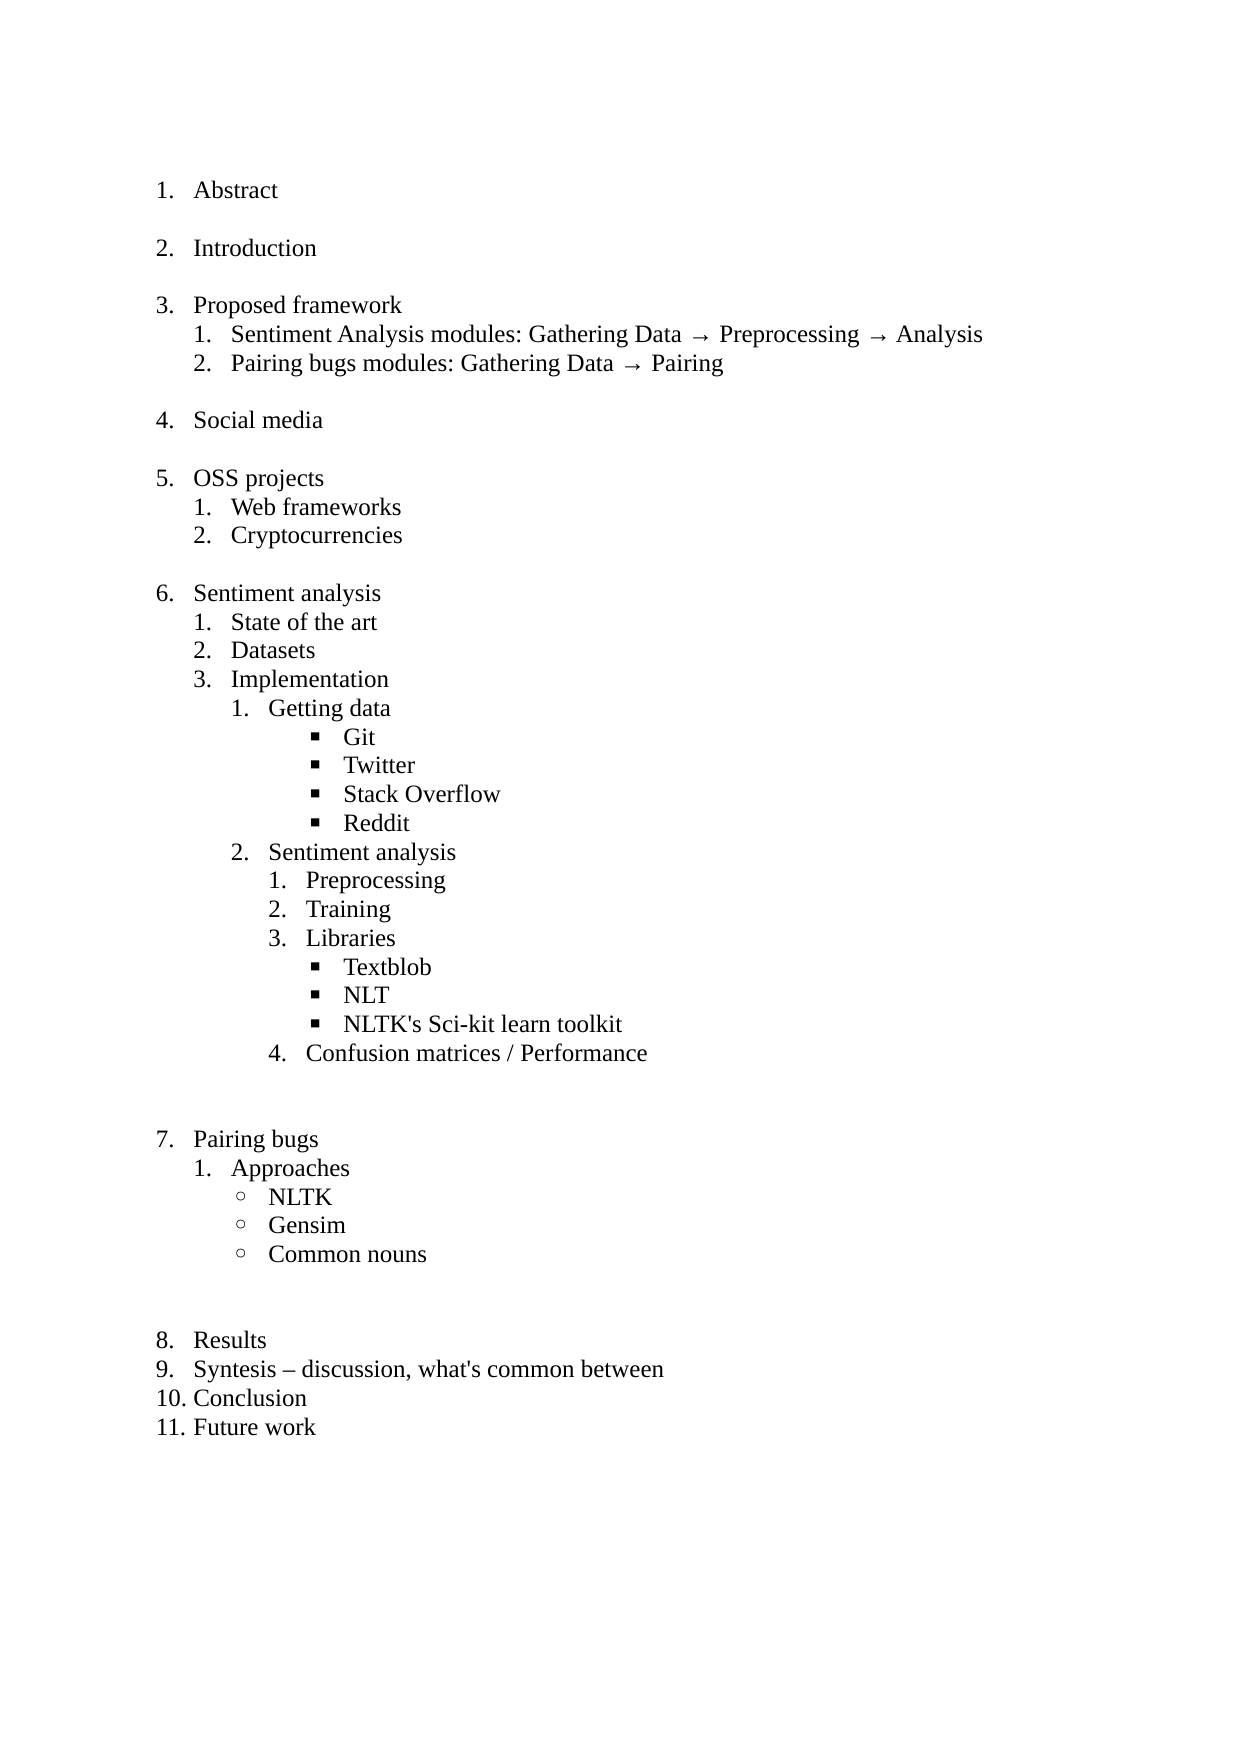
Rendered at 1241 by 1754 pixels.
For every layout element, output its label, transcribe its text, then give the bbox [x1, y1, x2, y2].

list Social media [156, 406, 1122, 463]
list Libraries [268, 923, 1122, 952]
list Introduction [156, 233, 1122, 291]
list Getting data [231, 693, 1122, 722]
list Preprocessing [268, 866, 1122, 894]
list Results [156, 1326, 1122, 1354]
list Common nouns [231, 1239, 1122, 1297]
list Datasets [193, 636, 1122, 664]
list Approaches [193, 1153, 1122, 1182]
list Sentiment analysis [231, 837, 1122, 866]
list Implementation [193, 664, 1122, 693]
list Git [306, 722, 1122, 751]
list Reddit [306, 808, 1122, 837]
list Pairing bugs modules: Gathering Data → Pairing [193, 348, 1122, 406]
list Sentiment Analysis modules: Gathering Data → Preprocessing → Analysis [193, 319, 1122, 348]
list Pairing bugs [156, 1124, 1122, 1153]
list Confusion matrices / Performance [268, 1038, 1122, 1124]
list Conclusion [156, 1383, 1122, 1412]
list Twitter [306, 751, 1122, 779]
list Proposed framework [156, 291, 1122, 319]
list Training [268, 894, 1122, 923]
list Sentiment analysis [156, 578, 1122, 607]
list Abstract [156, 176, 1122, 233]
list State of the art [193, 607, 1122, 636]
list Syntesis – discussion, what's common between [156, 1354, 1122, 1383]
list Cryptocurrencies [193, 521, 1122, 578]
list NLT [306, 981, 1122, 1009]
list OSS projects [156, 463, 1122, 492]
list Stack Overflow [306, 779, 1122, 808]
list Future work [156, 1412, 1122, 1441]
list Web frameworks [193, 492, 1122, 521]
list NLTK's Sci-kit learn toolkit [306, 1009, 1122, 1038]
list Textblob [306, 952, 1122, 981]
list NLTK [231, 1182, 1122, 1211]
list Gensim [231, 1211, 1122, 1239]
